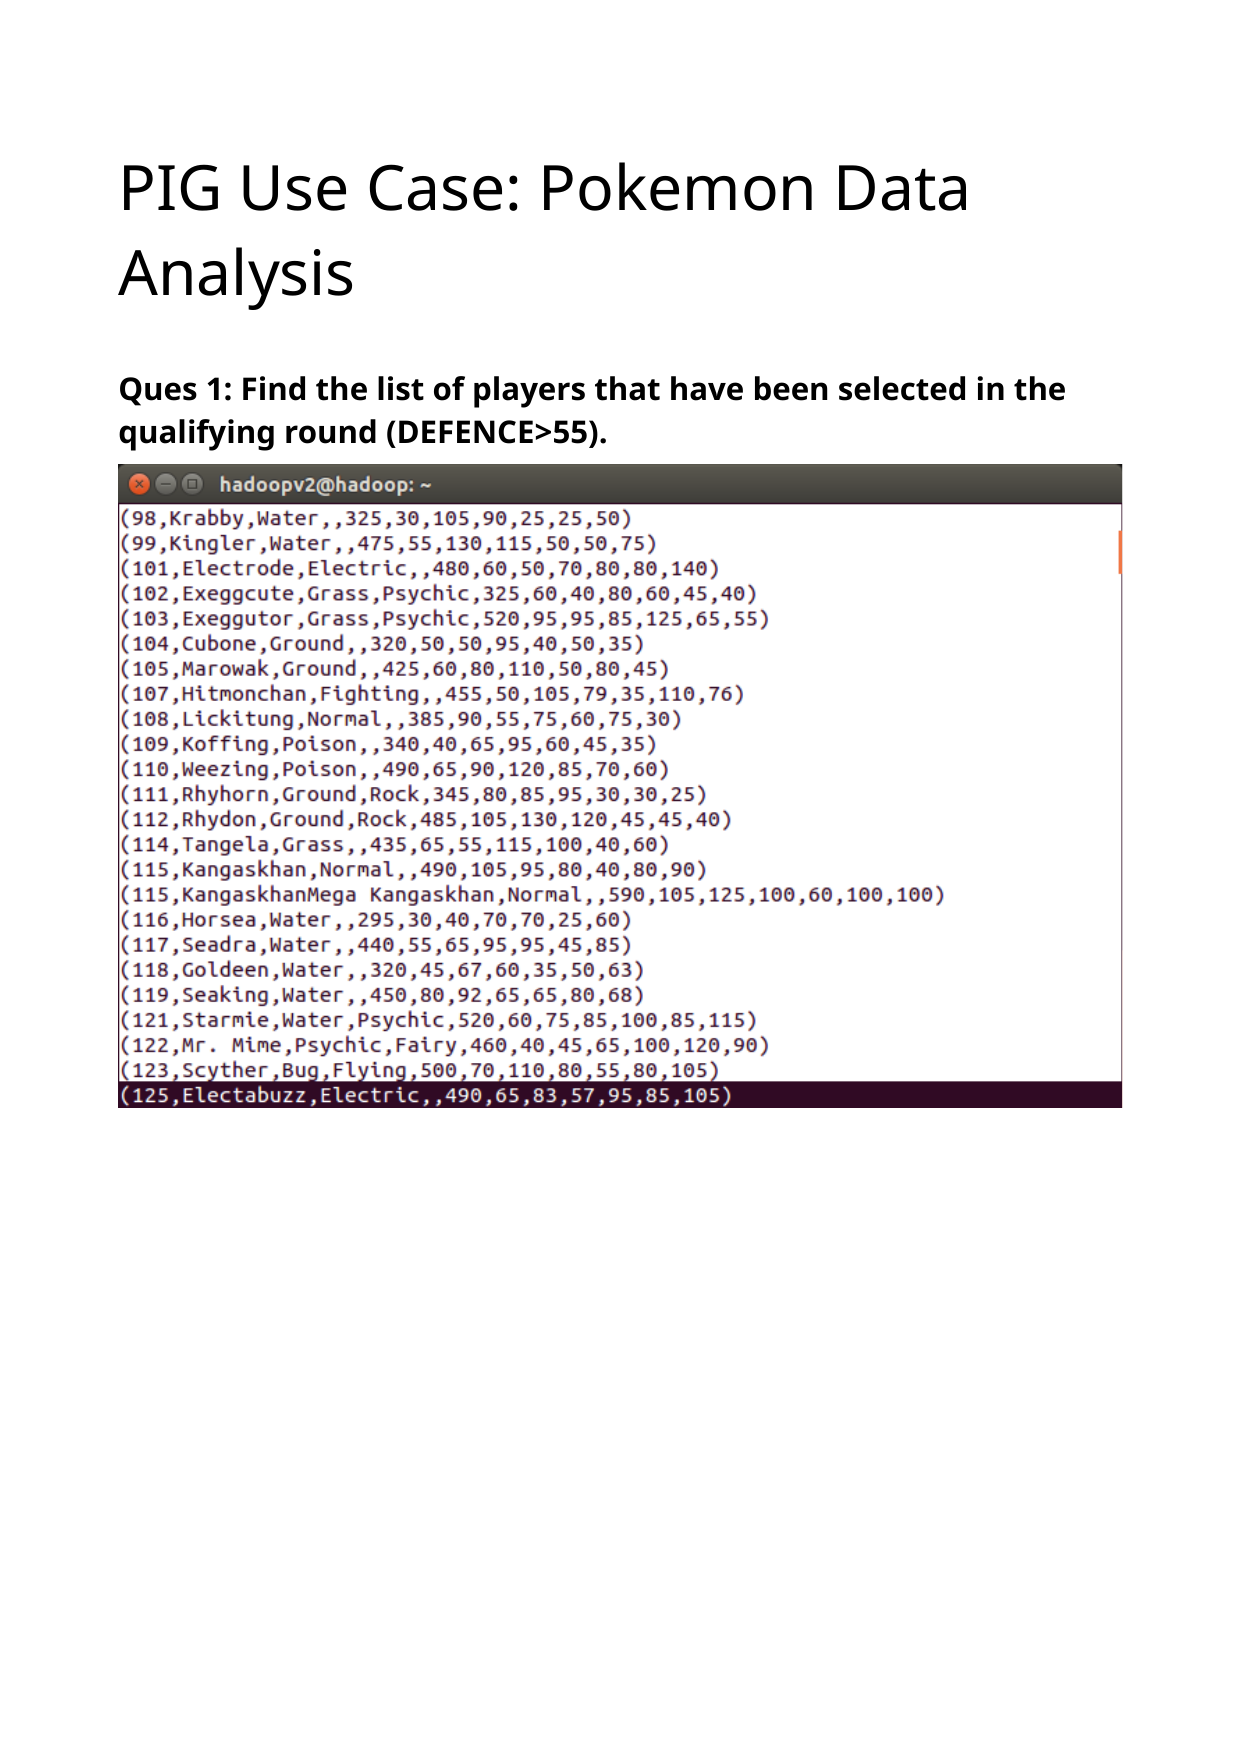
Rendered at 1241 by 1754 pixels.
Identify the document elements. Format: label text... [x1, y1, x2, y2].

picture [118, 464, 1123, 1108]
subtitle PIG Use Case: Pokemon Data Analysis [118, 143, 1122, 313]
subtitle Ques 1: Find the list of players that have been selected in the qualifying round (DEFENCE>55). [118, 367, 1122, 452]
